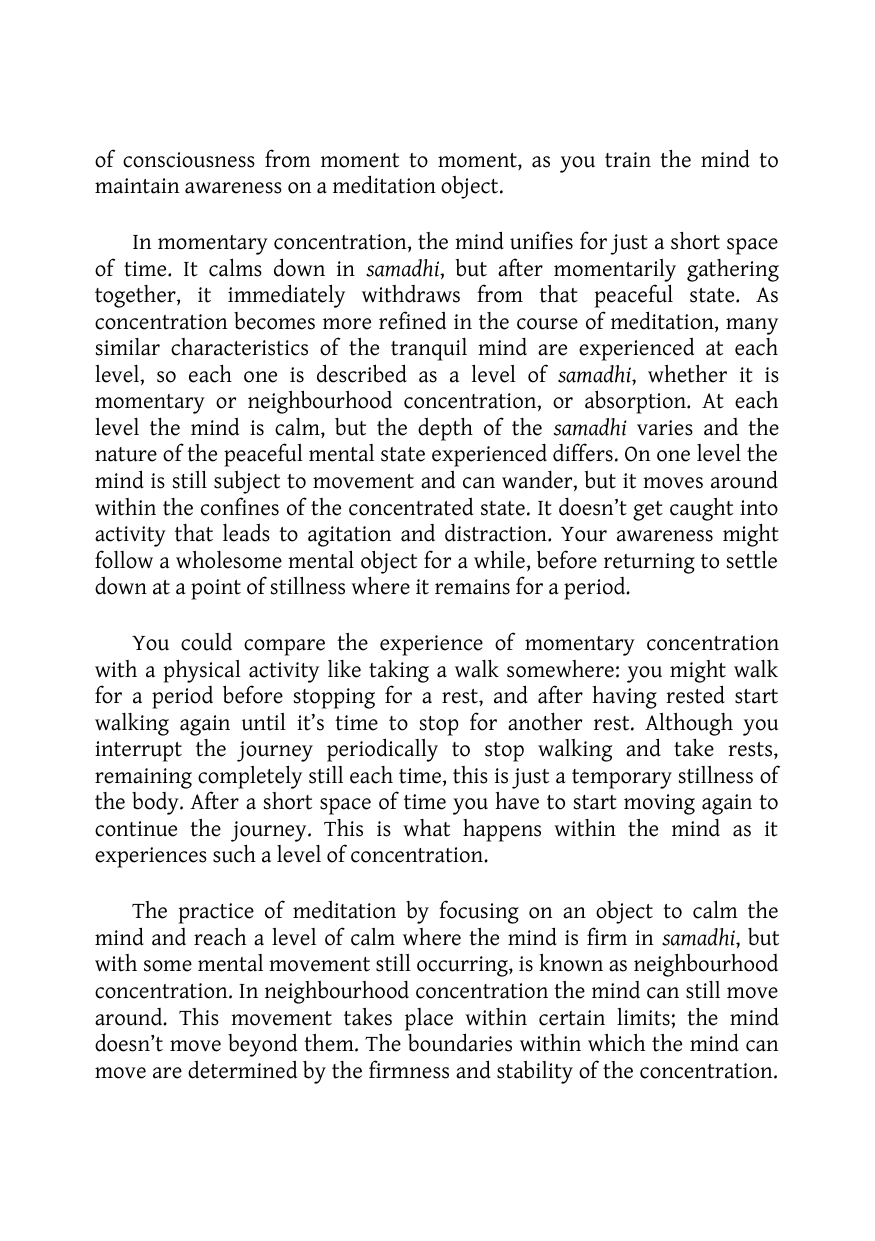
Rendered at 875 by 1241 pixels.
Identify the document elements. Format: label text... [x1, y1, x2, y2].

text of consciousness from moment to moment, as you train the mind to maintain awareness on a meditation object. [94, 147, 779, 200]
text You could compare the experience of momentary concentration with a physical activity like taking a walk somewhere: you might walk for a period before stopping for a rest, and after having rested start walking again until it’s time to stop for another rest. Although you interrupt the journey periodically to stop walking and take rests, remaining completely still each time, this is just a temporary stillness of the body. After a short space of time you have to start moving again to continue the journey. This is what happens within the mind as it experiences such a level of concentration. [94, 630, 779, 869]
text The practice of meditation by focusing on an object to calm the mind and reach a level of calm where the mind is firm in samadhi, but with some mental movement still occurring, is known as neighbourhood concentration. In neighbourhood concentration the mind can still move around. This movement takes place within certain limits; the mind doesn’t move beyond them. The boundaries within which the mind can move are determined by the firmness and stability of the concentration. [94, 898, 779, 1084]
text In momentary concentration, the mind unifies for just a short space of time. It calms down in samadhi, but after momentarily gathering together, it immediately withdraws from that peaceful state. As concentration becomes more refined in the course of meditation, many similar characteristics of the tranquil mind are experienced at each level, so each one is described as a level of samadhi, whether it is momentary or neighbourhood concentration, or absorption. At each level the mind is calm, but the depth of the samadhi varies and the nature of the peaceful mental state experienced differs. On one level the mind is still subject to movement and can wander, but it moves around within the confines of the concentrated state. It doesn’t get caught into activity that leads to agitation and distraction. Your awareness might follow a wholesome mental object for a while, before returning to settle down at a point of stillness where it remains for a period. [94, 229, 779, 601]
